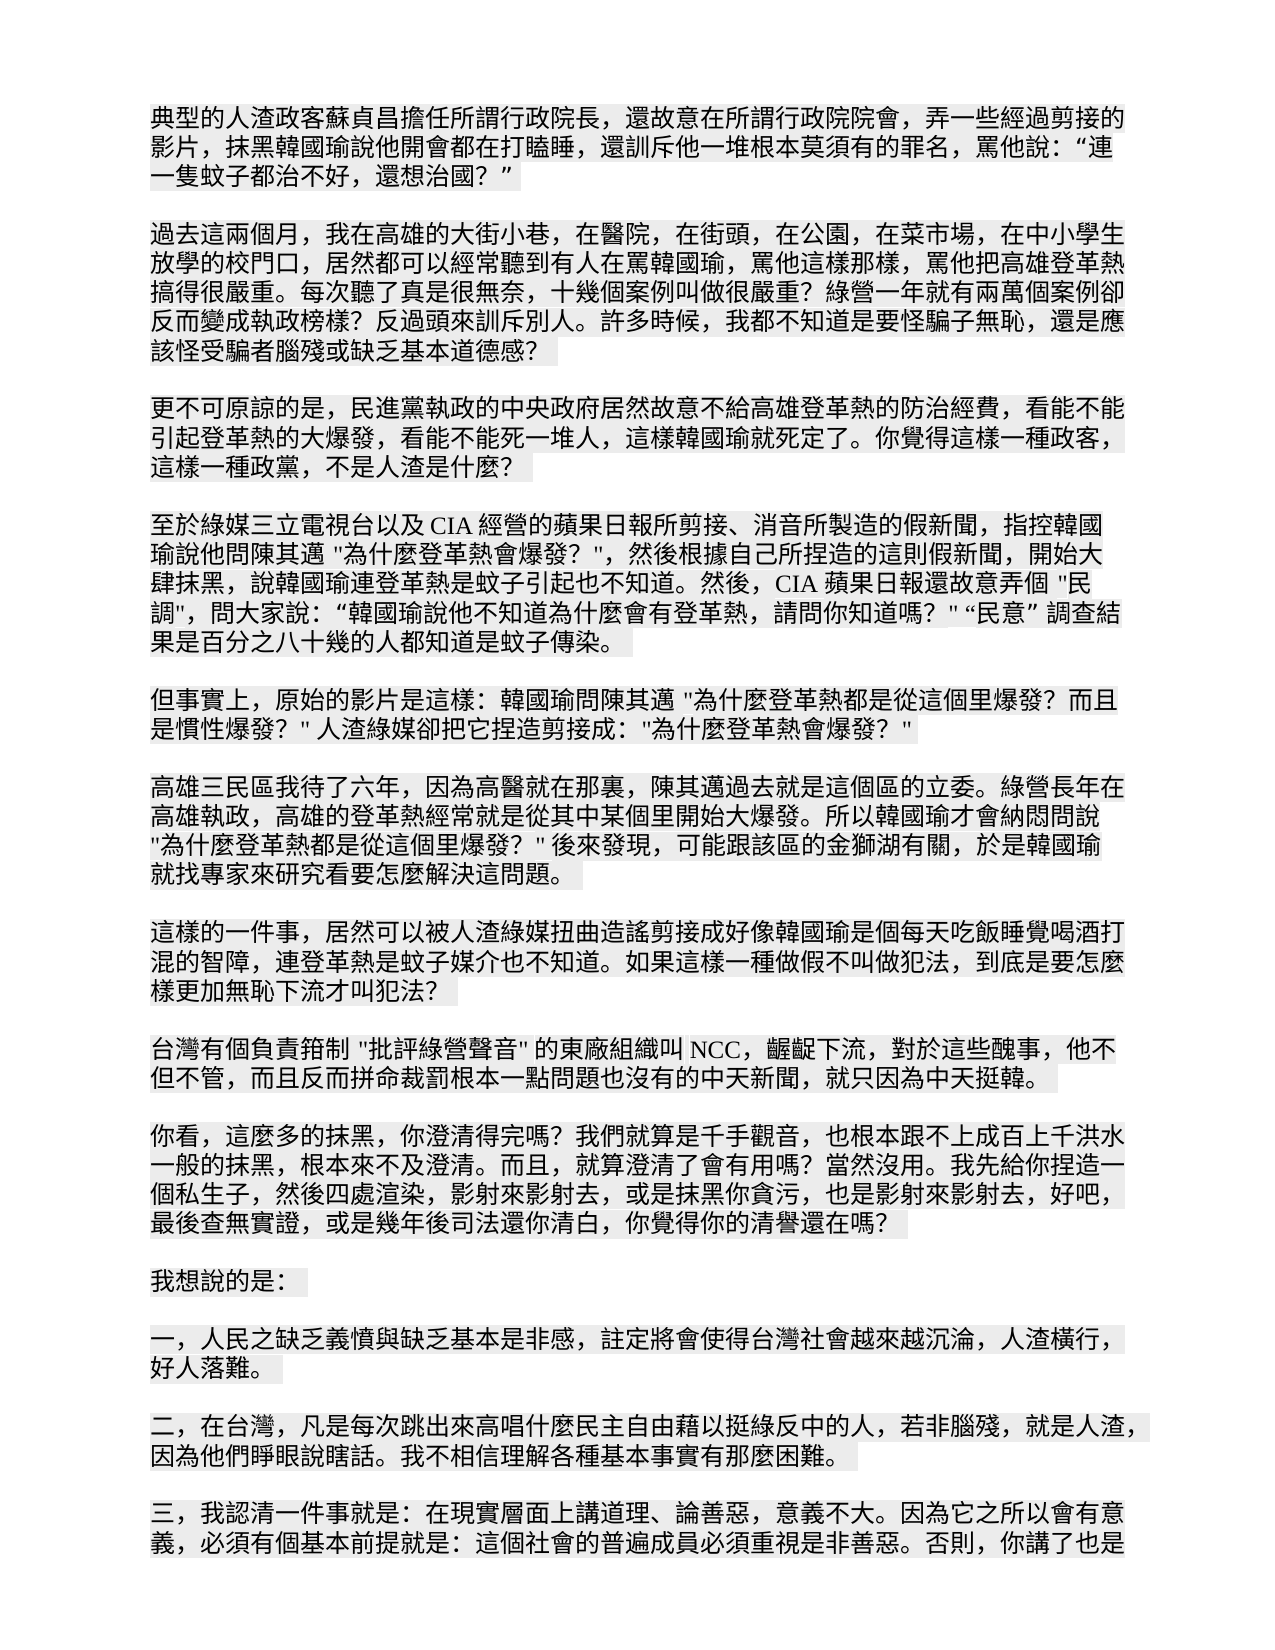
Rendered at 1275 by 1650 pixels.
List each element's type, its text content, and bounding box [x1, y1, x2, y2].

text 卡韓政變 (97)：一個國家或社會生死存亡的兩個死穴 陳真 2019. 06. 26. 你買票進場看一場拳賽，你花這個金錢和時間，期望看到什麼？一定是想看到比賽雙方在某種比賽規則下盡其所能，而不是看到扁鑽、飛鏢暗箭、手榴彈齊發，或是看到一百個打一個。那叫比賽嗎？你看人家賽跑，就爭那個零點幾秒決勝負，難道你會想看到居然有人開車來 "賽跑"，那還用比嗎？這樣的勝負有任何意義嗎？ 台灣的所謂民主就是如此荒唐，只要能贏，完全不擇手段。更荒唐的是人民普遍不在乎；不但不在乎，甚至以這樣一種 "奧步比賽" 為榮，好像擁有這樣一種荒唐透頂的民主選舉多麼神聖了不起似的。 正常狀況下，任何一種比賽一定會有個競賽規則，任何違反規則者就失去參賽資格，旁人違規亦同樣會受罰，否則任何比賽都無從進行。事實上，我們的選舉罷免法就有類似規定。但是這樣一些法律往往只是拿來對付異己、傷害弱者，而非一體適用。 比方說30年前，我登記為民進黨新國家連線的正式助選員(那年頭法律規定要正式登記、審核獲准後才能上台助講)，後來因為我在政見發表會上主張台獨而被以 "分裂國土" 的叛亂罪名移送法辦；我的具體罪證還包括說我在演講台上提到說："國民黨是個無惡不作的叛亂政權，我們應該用選票來推翻這個政府"。我這段話的錄影和錄音，就成為違反選罷法的證據，觸犯所謂 "煽惑內亂與外患罪"。 我不明白我哪一點違法，選舉當然就是具有更替政府的功能，要不然選舉是要選好玩的嗎？不過這不是我現在要說的重點。我要說的是，就算白痴也知道關於一場選舉一定必須要有各種規定，規範一切 "意圖使人不當選" 的奧步。 阿扁、陳菊和陳其邁當年聯手在投票前夕栽贓抹黑黃俊英就是一個例子。這類骯髒手段，包括各種抹黑造謠、製造假新聞、自導自演、栽贓、渲染等等等，每次選舉必然層出不窮、成百上千的實例。就如韓國瑜所說，"民進黨不抹黑就不會選舉了"。 當年連勝文就是被柯文哲和民進黨聯手用無數極其卑劣的骯髒手段，硬是把連勝文從良好聲望打成臭不可聞的過街老鼠。這個黨幾乎無一句話可信，每天就是造謠、撒謊，但卻又整天指控大陸來台灣散發假新聞。我從沒見過大陸在台灣製造過一個假新聞，但人渣黨卻剛好相反，我幾乎不曾聽過他的一句指控是真實的，全部是造謠，全部是謊言。 問題是，不管用什麼骯髒手段，法律上居然都不會有事，人民也都無所謂；不但無所謂，而且往往還站在使用骯髒手段的那一方，使其大獲全勝，並且膜拜之。這樣一種文化，這樣一種選民素質，才是台灣社會的一個根本問題，因為它產生反淘汰效果，人渣勝出，好人卻反而變成過街老鼠，人人喊打。 舊國民黨在黨外時期過去就是玩這一套抹黑戰術，後來國民黨分裂，以貪污老賊李登輝為首的一批黑金勢力轉而改持綠旗，迅速質變了民進黨，至今依然還是玩這一套抹黑奧步。 如卡韓政變 (91)所說，陳菊說她當市長的期間，登革熱都只有幾例，“都是個位數”。這話擺明就是說謊，製造假新聞；光是2014及2015年高雄就差不多有三萬五千例登革熱。可是，韓國瑜僅僅才15例，綠媒卻每天不斷罵說高雄登革熱疫情有多嚴重，罵韓國瑜草包，說他每天鬼混不做事。 典型的人渣政客蘇貞昌擔任所謂行政院長，還故意在所謂行政院院會，弄一些經過剪接的影片，抹黑韓國瑜說他開會都在打瞌睡，還訓斥他一堆根本莫須有的罪名，罵他說：“連一隻蚊子都治不好，還想治國？” 過去這兩個月，我在高雄的大街小巷，在醫院，在街頭，在公園，在菜市場，在中小學生放學的校門口，居然都可以經常聽到有人在罵韓國瑜，罵他這樣那樣，罵他把高雄登革熱搞得很嚴重。每次聽了真是很無奈，十幾個案例叫做很嚴重？綠營一年就有兩萬個案例卻反而變成執政榜樣？反過頭來訓斥別人。許多時候，我都不知道是要怪騙子無恥，還是應該怪受騙者腦殘或缺乏基本道德感？ 更不可原諒的是，民進黨執政的中央政府居然故意不給高雄登革熱的防治經費，看能不能引起登革熱的大爆發，看能不能死一堆人，這樣韓國瑜就死定了。你覺得這樣一種政客，這樣一種政黨，不是人渣是什麼？ 至於綠媒三立電視台以及CIA經營的蘋果日報所剪接、消音所製造的假新聞，指控韓國瑜說他問陳其邁 "為什麼登革熱會爆發？"，然後根據自己所捏造的這則假新聞，開始大肆抹黑，說韓國瑜連登革熱是蚊子引起也不知道。然後，CIA 蘋果日報還故意弄個 "民調"，問大家說：“韓國瑜說他不知道為什麼會有登革熱，請問你知道嗎？" “民意” 調查結果是百分之八十幾的人都知道是蚊子傳染。 但事實上，原始的影片是這樣：韓國瑜問陳其邁 "為什麼登革熱都是從這個里爆發？而且是慣性爆發？" 人渣綠媒卻把它捏造剪接成："為什麼登革熱會爆發？" 高雄三民區我待了六年，因為高醫就在那裏，陳其邁過去就是這個區的立委。綠營長年在高雄執政，高雄的登革熱經常就是從其中某個里開始大爆發。所以韓國瑜才會納悶問說 "為什麼登革熱都是從這個里爆發？" 後來發現，可能跟該區的金獅湖有關，於是韓國瑜就找專家來研究看要怎麼解決這問題。 這樣的一件事，居然可以被人渣綠媒扭曲造謠剪接成好像韓國瑜是個每天吃飯睡覺喝酒打混的智障，連登革熱是蚊子媒介也不知道。如果這樣一種做假不叫做犯法，到底是要怎麼樣更加無恥下流才叫犯法？ 台灣有個負責箝制 "批評綠營聲音" 的東廠組織叫NCC，齷齪下流，對於這些醜事，他不但不管，而且反而拼命裁罰根本一點問題也沒有的中天新聞，就只因為中天挺韓。 你看，這麼多的抹黑，你澄清得完嗎？我們就算是千手觀音，也根本跟不上成百上千洪水一般的抹黑，根本來不及澄清。而且，就算澄清了會有用嗎？當然沒用。我先給你捏造一個私生子，然後四處渲染，影射來影射去，或是抹黑你貪污，也是影射來影射去，好吧，最後查無實證，或是幾年後司法還你清白，你覺得你的清譽還在嗎？ 我想說的是： 一，人民之缺乏義憤與缺乏基本是非感，註定將會使得台灣社會越來越沉淪，人渣橫行，好人落難。 二，在台灣，凡是每次跳出來高唱什麼民主自由藉以挺綠反中的人，若非腦殘，就是人渣，因為他們睜眼說瞎話。我不相信理解各種基本事實有那麼困難。 三，我認清一件事就是：在現實層面上講道理、論善惡，意義不大。因為它之所以會有意義，必須有個基本前提就是：這個社會的普遍成員必須重視是非善惡。否則，你講了也是白講，因為人們根本不在乎奧步，根本不在乎善惡。 四，我還認清一件事：在現實層面上，既然人們根本不在乎是非善惡，那麼，掌握媒體、管控教材就變成一件很重要的事。也就是說，儘管我們還是只能說理 (我們總不能也出奧步吧？)，但我也明白，這基本上就是一種鬥爭，說理是沒什麼用的，跟騙子論誠信、講道理更是毫無意義，跟人民講這些也一樣缺乏意義，因為他根本不在乎，反正主流媒體灌輸他什麼，他就相信什麼。 五，總之，千萬別再相信什麼開放社會或什麼媒體中立這類所謂理想，那是騙人的，因為世界上根本沒有一個國家實行這一套。每個國家都拼命控管媒體與教育，因為大家都明白這是一個國家或社會生死存亡的兩個死穴；一旦失守，一旦被敵人入侵，就會帶來許多長期動亂紛擾與沉淪。 歹徒與敵人當然很樂意見到一個社會淪落至此，因為這樣才符合他們撈錢奪權以及為對手製造動亂的目的。一如台灣與香港，連CIA居然都可以掌控整個主流媒體，操弄是非，製造輿論，打擊異己，消滅異議，培植漢奸台奸，完全為所欲為，實在荒唐透頂。這一切作為，他們說這就是神聖的言論自由。 [150, 75, 1125, 1558]
